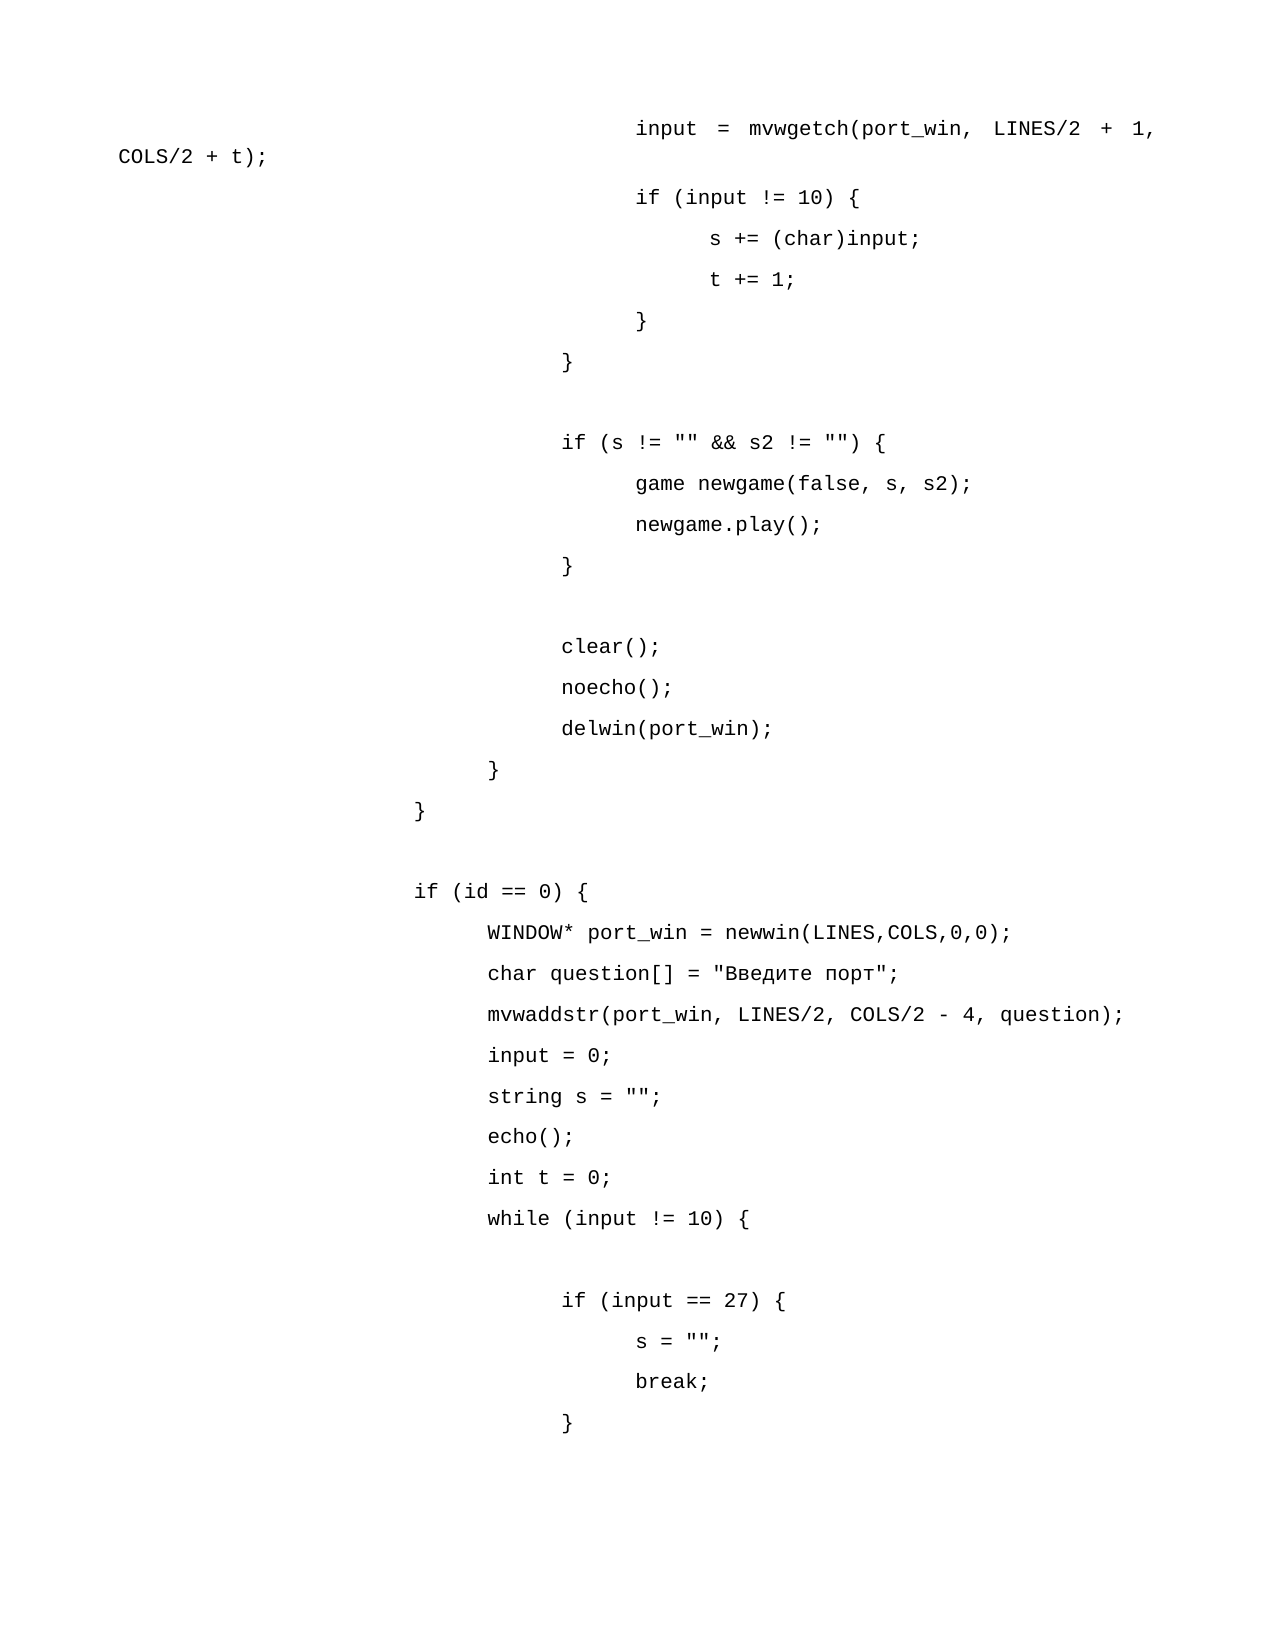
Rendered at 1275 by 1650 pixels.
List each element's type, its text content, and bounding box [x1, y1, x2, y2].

text if (input != 10) { [118, 187, 1157, 211]
text delwin(port_win); [118, 718, 1157, 742]
text if (id == 0) { [118, 881, 1157, 905]
text while (input != 10) { [118, 1208, 1157, 1232]
text } [118, 1412, 1157, 1436]
text clear(); [118, 636, 1157, 660]
text echo(); [118, 1126, 1157, 1150]
text } [118, 351, 1157, 374]
text s = ""; [118, 1331, 1157, 1354]
text s += (char)input; [118, 228, 1157, 252]
text newgame.play(); [118, 514, 1157, 538]
text input = mvwgetch(port_win, LINES/2 + 1, COLS/2 + t); [118, 118, 1157, 170]
text if (s != "" && s2 != "") { [118, 432, 1157, 456]
text input = 0; [118, 1045, 1157, 1068]
text } [118, 759, 1157, 783]
text if (input == 27) { [118, 1290, 1157, 1313]
text int t = 0; [118, 1167, 1157, 1191]
text game newgame(false, s, s2); [118, 473, 1157, 497]
text } [118, 310, 1157, 333]
text string s = ""; [118, 1086, 1157, 1109]
text char question[] = "Введите порт"; [118, 963, 1157, 987]
text } [118, 800, 1157, 823]
text } [118, 555, 1157, 578]
text t += 1; [118, 269, 1157, 293]
text noecho(); [118, 677, 1157, 701]
text break; [118, 1371, 1157, 1395]
text WINDOW* port_win = newwin(LINES,COLS,0,0); [118, 922, 1157, 946]
text mvwaddstr(port_win, LINES/2, COLS/2 - 4, question); [118, 1004, 1157, 1028]
